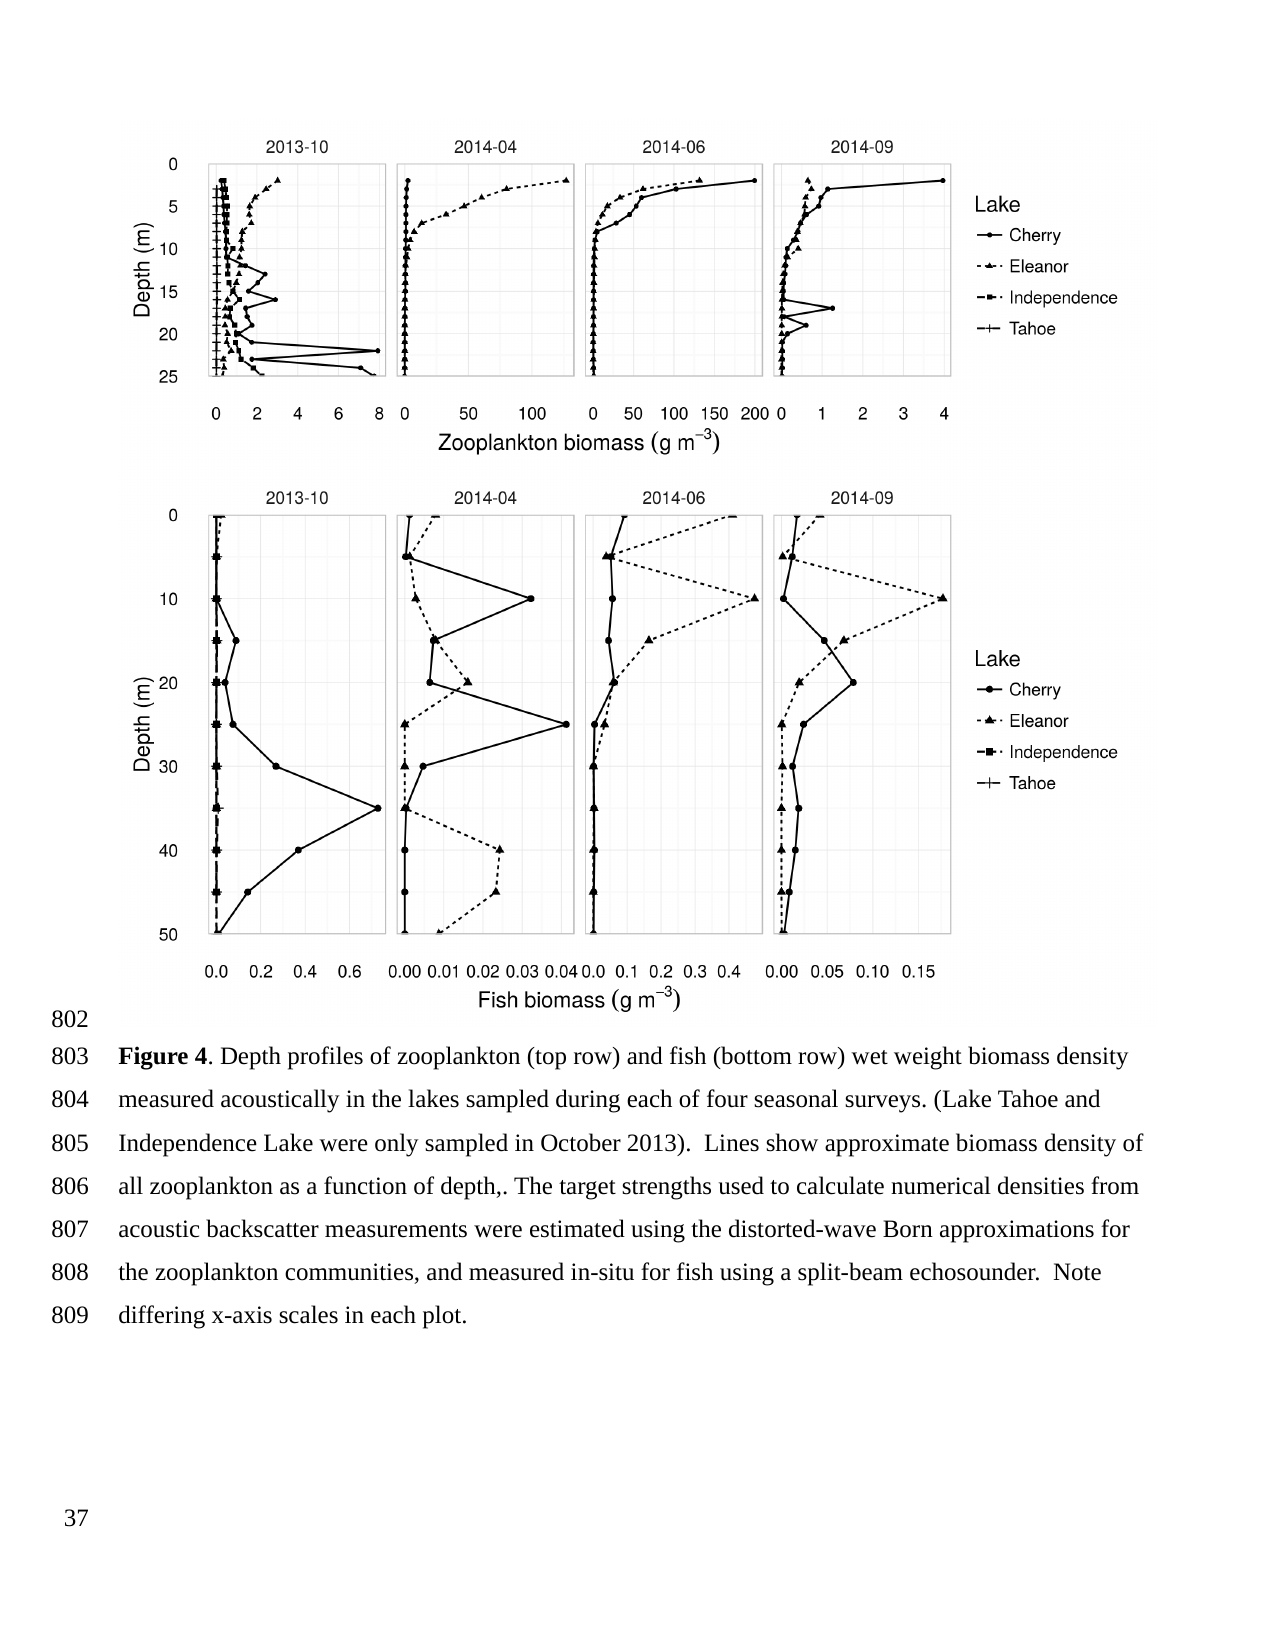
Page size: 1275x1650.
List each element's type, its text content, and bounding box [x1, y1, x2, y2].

text Figure 4. Depth profiles of zooplankton (top row) and fish (bottom row) wet weight biomass density measured acoustically in the lakes sampled during each of four seasonal surveys. (Lake Tahoe and Independence Lake were only sampled in October 2013). Lines show approximate biomass density of all zooplankton as a function of depth,. The target strengths used to calculate numerical densities from acoustic backscatter measurements were estimated using the distorted-wave Born approximations for the zooplankton communities, and measured in-situ for fish using a split-beam echosounder. Note differing x-axis scales in each plot. [118, 1041, 1157, 1329]
picture [118, 118, 1157, 1027]
